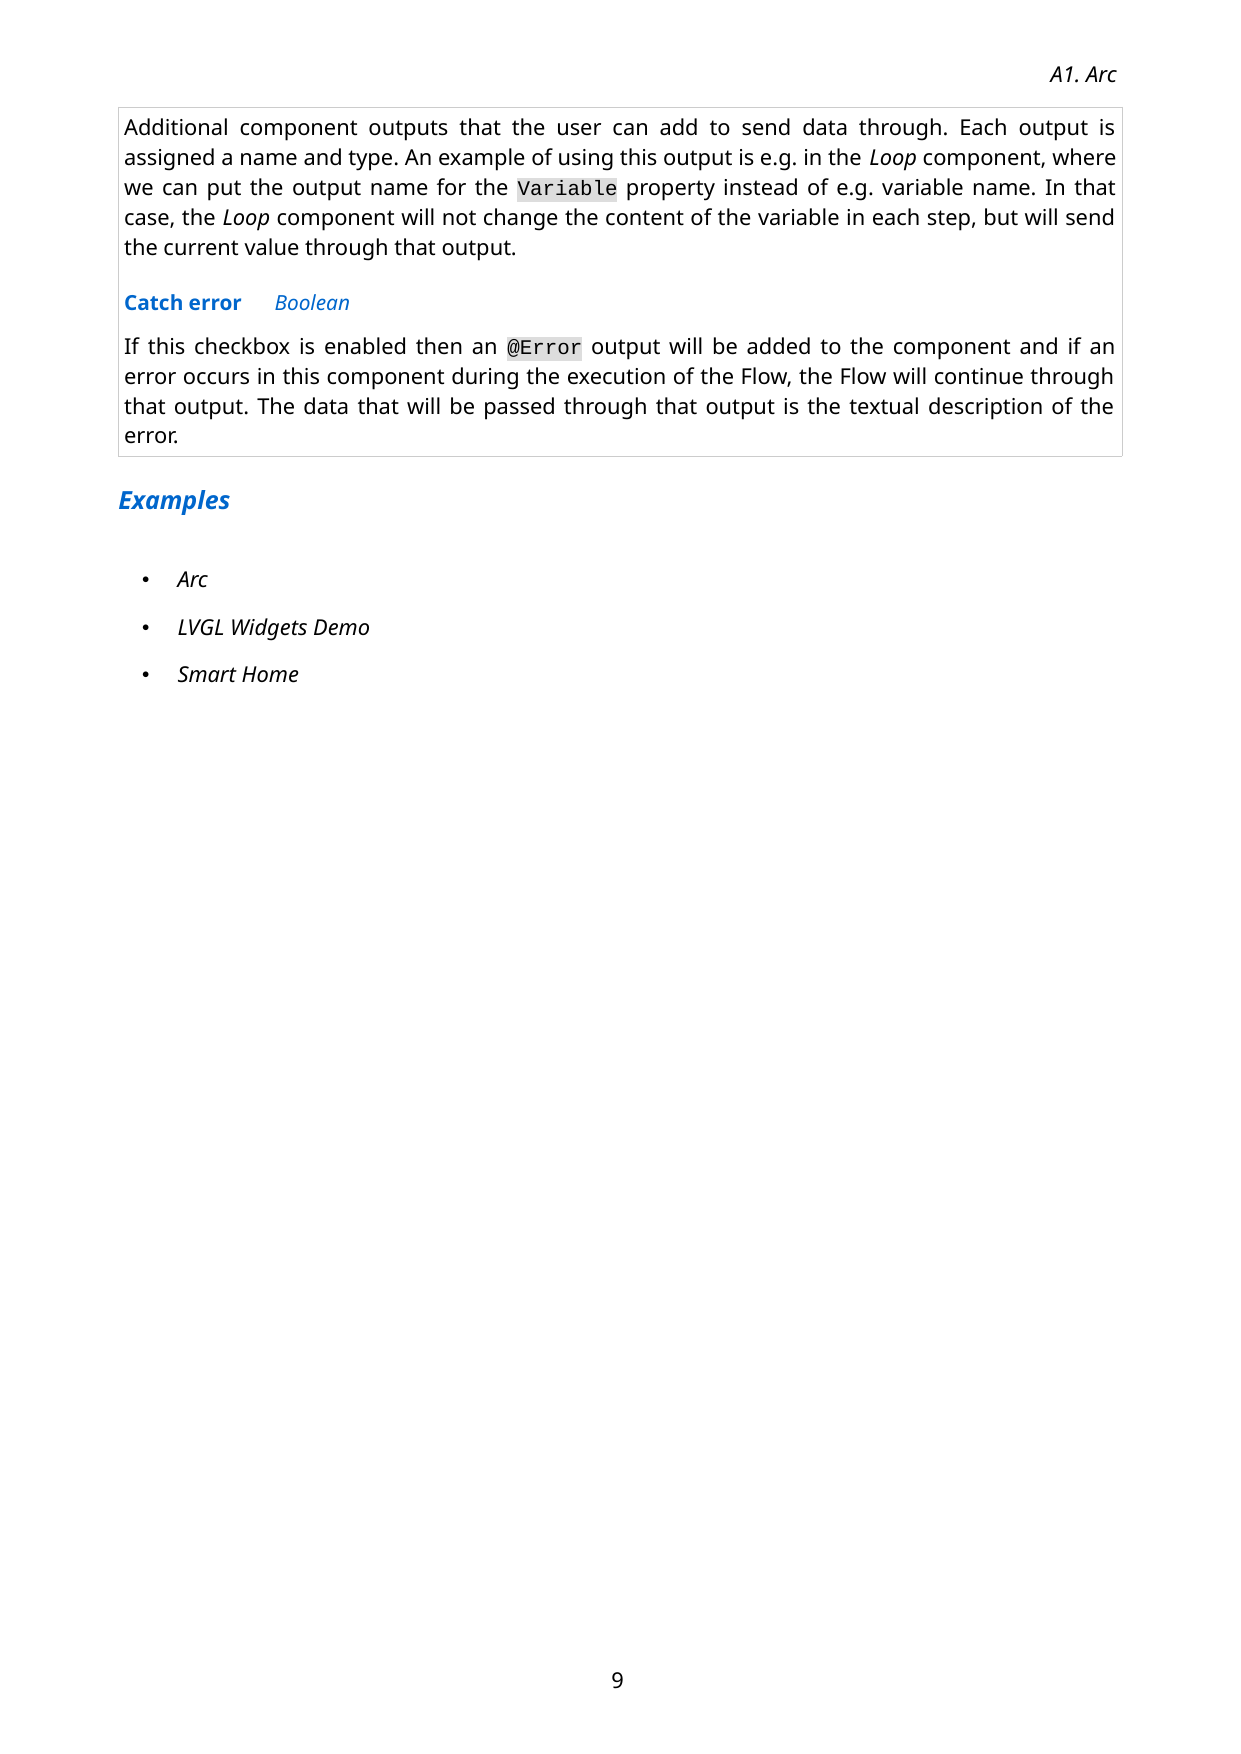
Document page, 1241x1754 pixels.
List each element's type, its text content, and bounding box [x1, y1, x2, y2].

list Arc [142, 564, 1110, 594]
subtitle Examples [118, 483, 1122, 517]
table_cell Additional component outputs that the user can add to send data through. Each output is assigned a name and type. An example of using this output is e.g. in the Loop component, where we can put the output name for the Variable property instead of e.g. variable name. In that case, the Loop component will not change the content of the variable in each step, but will send the current value through that output. Catch error Boolean If this checkbox is enabled then an @Error output will be added to the component and if an error occurs in this component during the execution of the Flow, the Flow will continue through that output. The data that will be passed through that output is the textual description of the error. [119, 108, 1122, 456]
list Smart Home [142, 659, 1110, 689]
list LVGL Widgets Demo [142, 612, 1110, 642]
